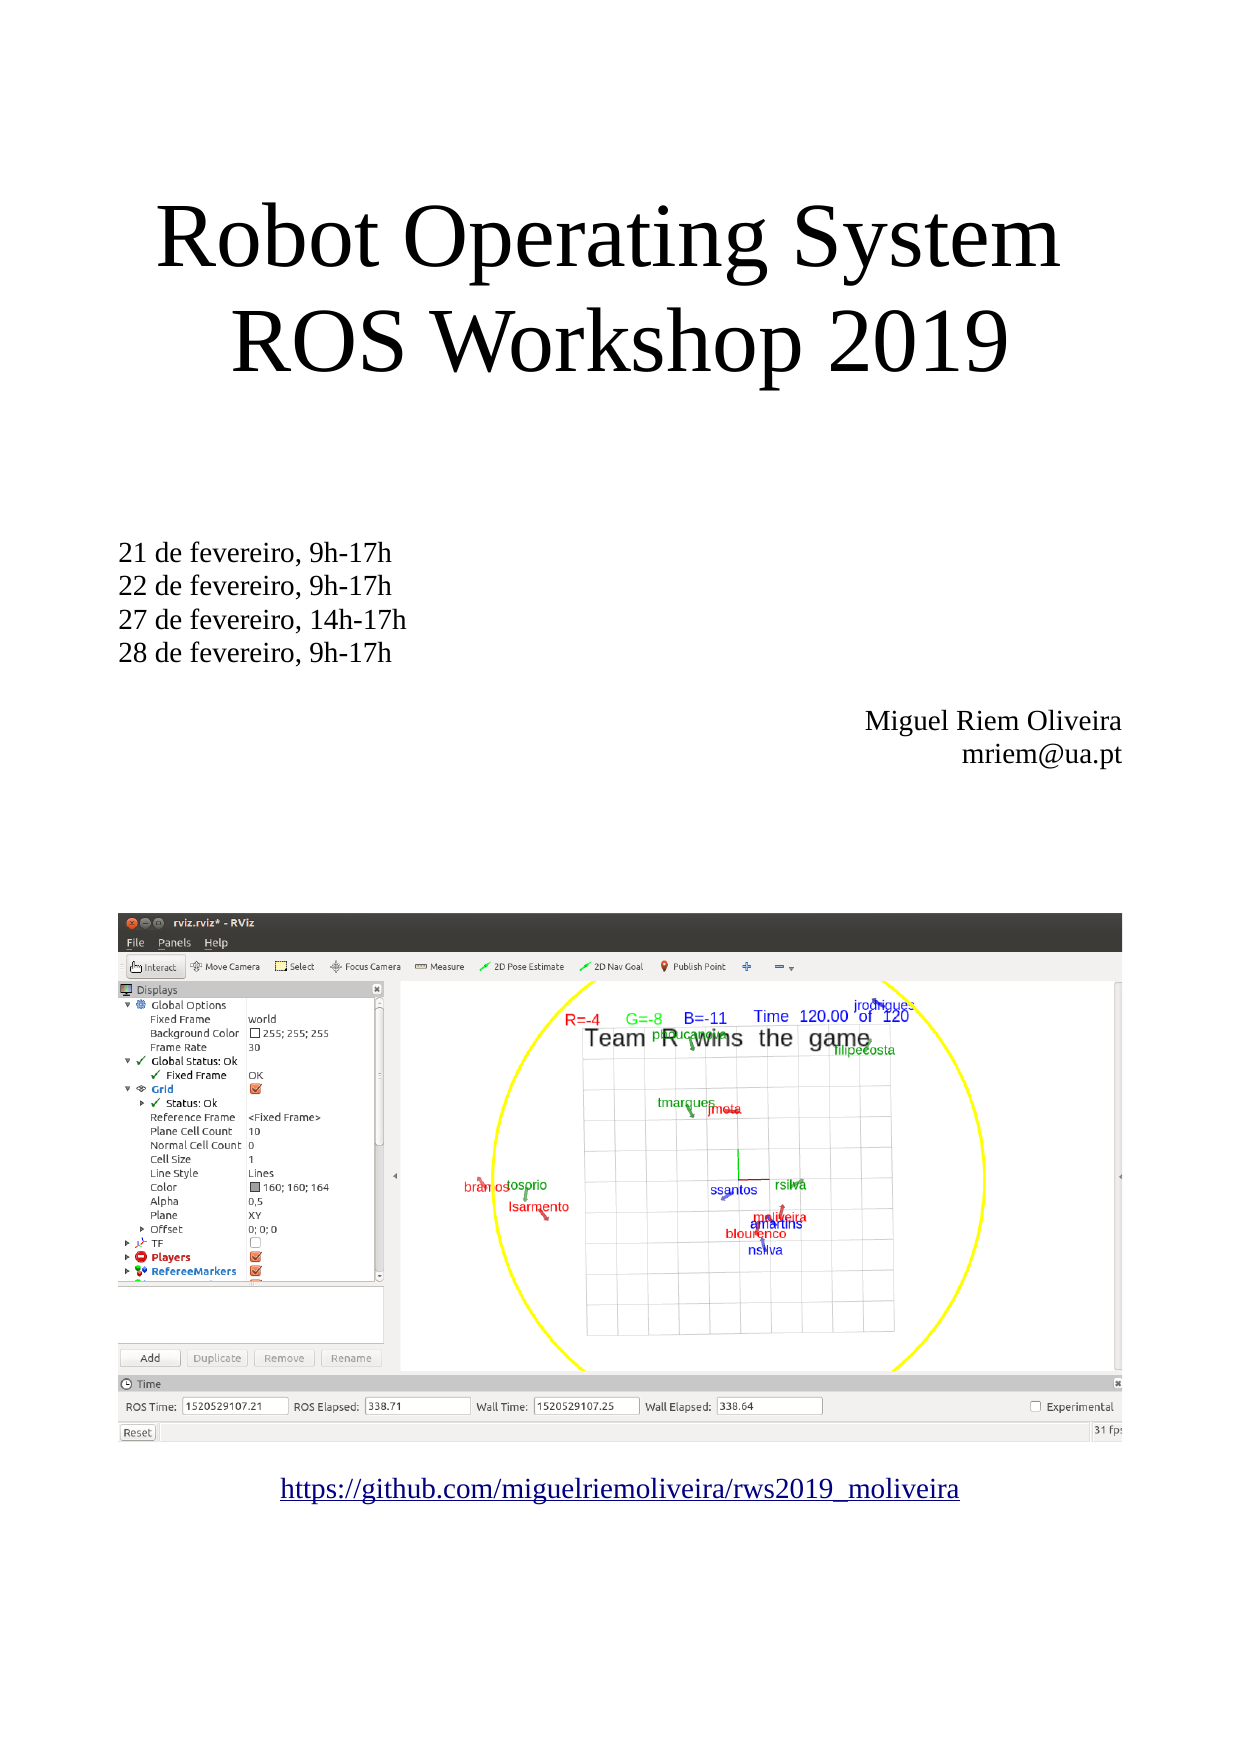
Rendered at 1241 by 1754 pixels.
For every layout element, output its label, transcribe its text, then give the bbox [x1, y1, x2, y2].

text 22 de fevereiro, 9h-17h [118, 568, 1122, 602]
text 28 de fevereiro, 9h-17h [118, 636, 1122, 669]
text https://github.com/miguelriemoliveira/rws2019_moliveira [118, 1471, 1122, 1504]
text mriem@ua.pt [118, 736, 1122, 770]
picture [118, 913, 1123, 1442]
text 21 de fevereiro, 9h-17h [118, 535, 1122, 568]
text Robot Operating System [118, 180, 1122, 286]
text 27 de fevereiro, 14h-17h [118, 602, 1122, 636]
text ROS Workshop 2019 [118, 286, 1122, 391]
text Miguel Riem Oliveira [118, 703, 1122, 736]
